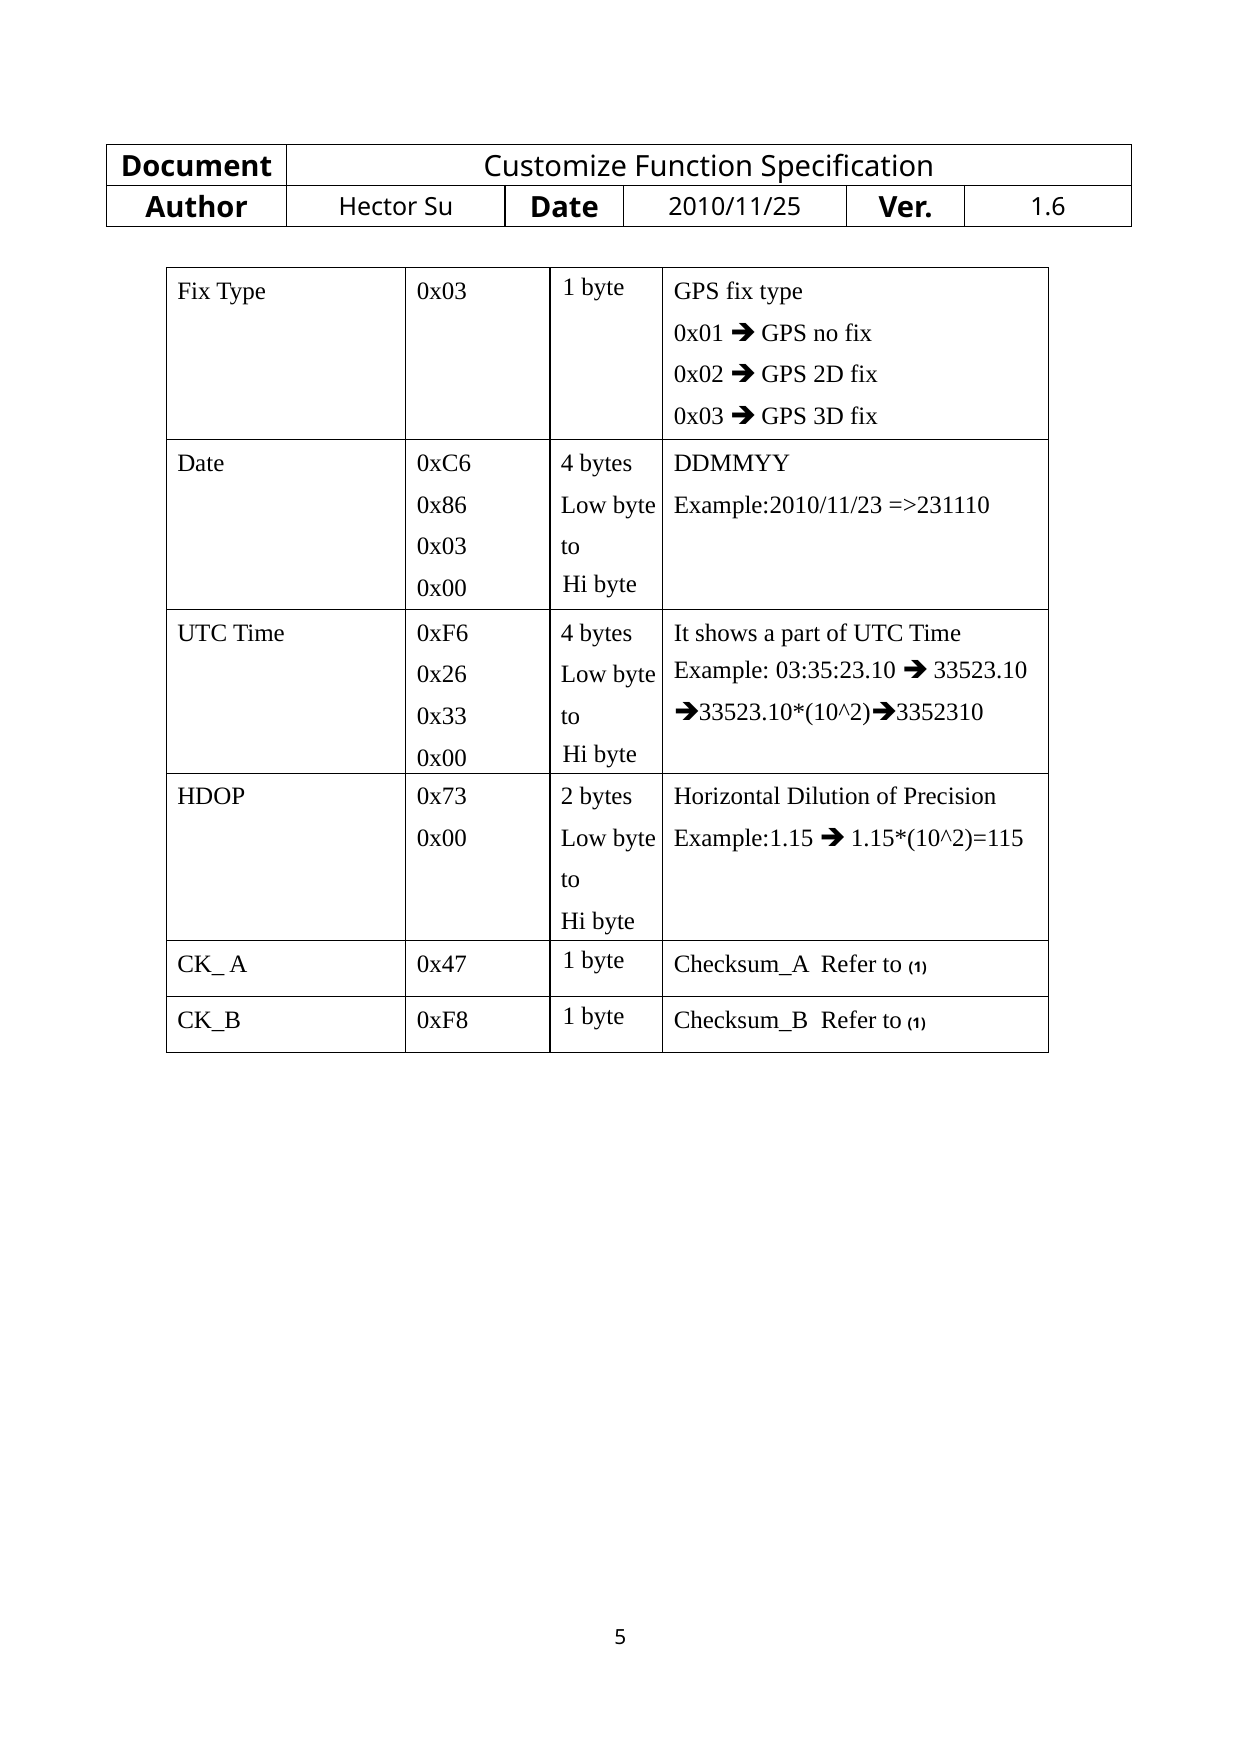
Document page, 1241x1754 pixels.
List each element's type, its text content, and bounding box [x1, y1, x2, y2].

table_cell HDOP [167, 774, 405, 940]
table_cell GPS fix type 0x01  GPS no fix 0x02  GPS 2D fix 0x03  GPS 3D fix [663, 268, 1048, 439]
table_cell 0x47 [406, 941, 549, 996]
table_cell UTC Time [167, 610, 405, 772]
table_cell 0xF8 [406, 997, 549, 1052]
table_cell 1 byte [551, 268, 662, 439]
table_cell It shows a part of UTC Time Example: 03:35:23.10  33523.10 33523.10*(10^2)3352310 [663, 610, 1048, 772]
table_cell 0xC6 0x86 0x03 0x00 [406, 440, 549, 609]
table_cell Date [167, 440, 405, 609]
table_cell 2 bytes Low byte to Hi byte [551, 774, 662, 940]
table_cell Fix Type [167, 268, 405, 439]
table_cell Checksum_B Refer to (1) [663, 997, 1048, 1052]
table_cell 4 bytes Low byte to Hi byte [551, 440, 662, 609]
table_cell 1 byte [551, 941, 662, 996]
table_cell 0x03 [406, 268, 549, 439]
table_cell 0x73 0x00 [406, 774, 549, 940]
table_cell 1 byte [551, 997, 662, 1052]
table_cell CK_B [167, 997, 405, 1052]
table_cell 4 bytes Low byte to Hi byte [551, 610, 662, 772]
table_cell DDMMYY Example:2010/11/23 =>231110 [663, 440, 1048, 609]
table_cell Checksum_A Refer to (1) [663, 941, 1048, 996]
table_cell 0xF6 0x26 0x33 0x00 [406, 610, 549, 772]
table_cell CK_ A [167, 941, 405, 996]
table_cell Horizontal Dilution of Precision Example:1.15  1.15*(10^2)=115 [663, 774, 1048, 940]
